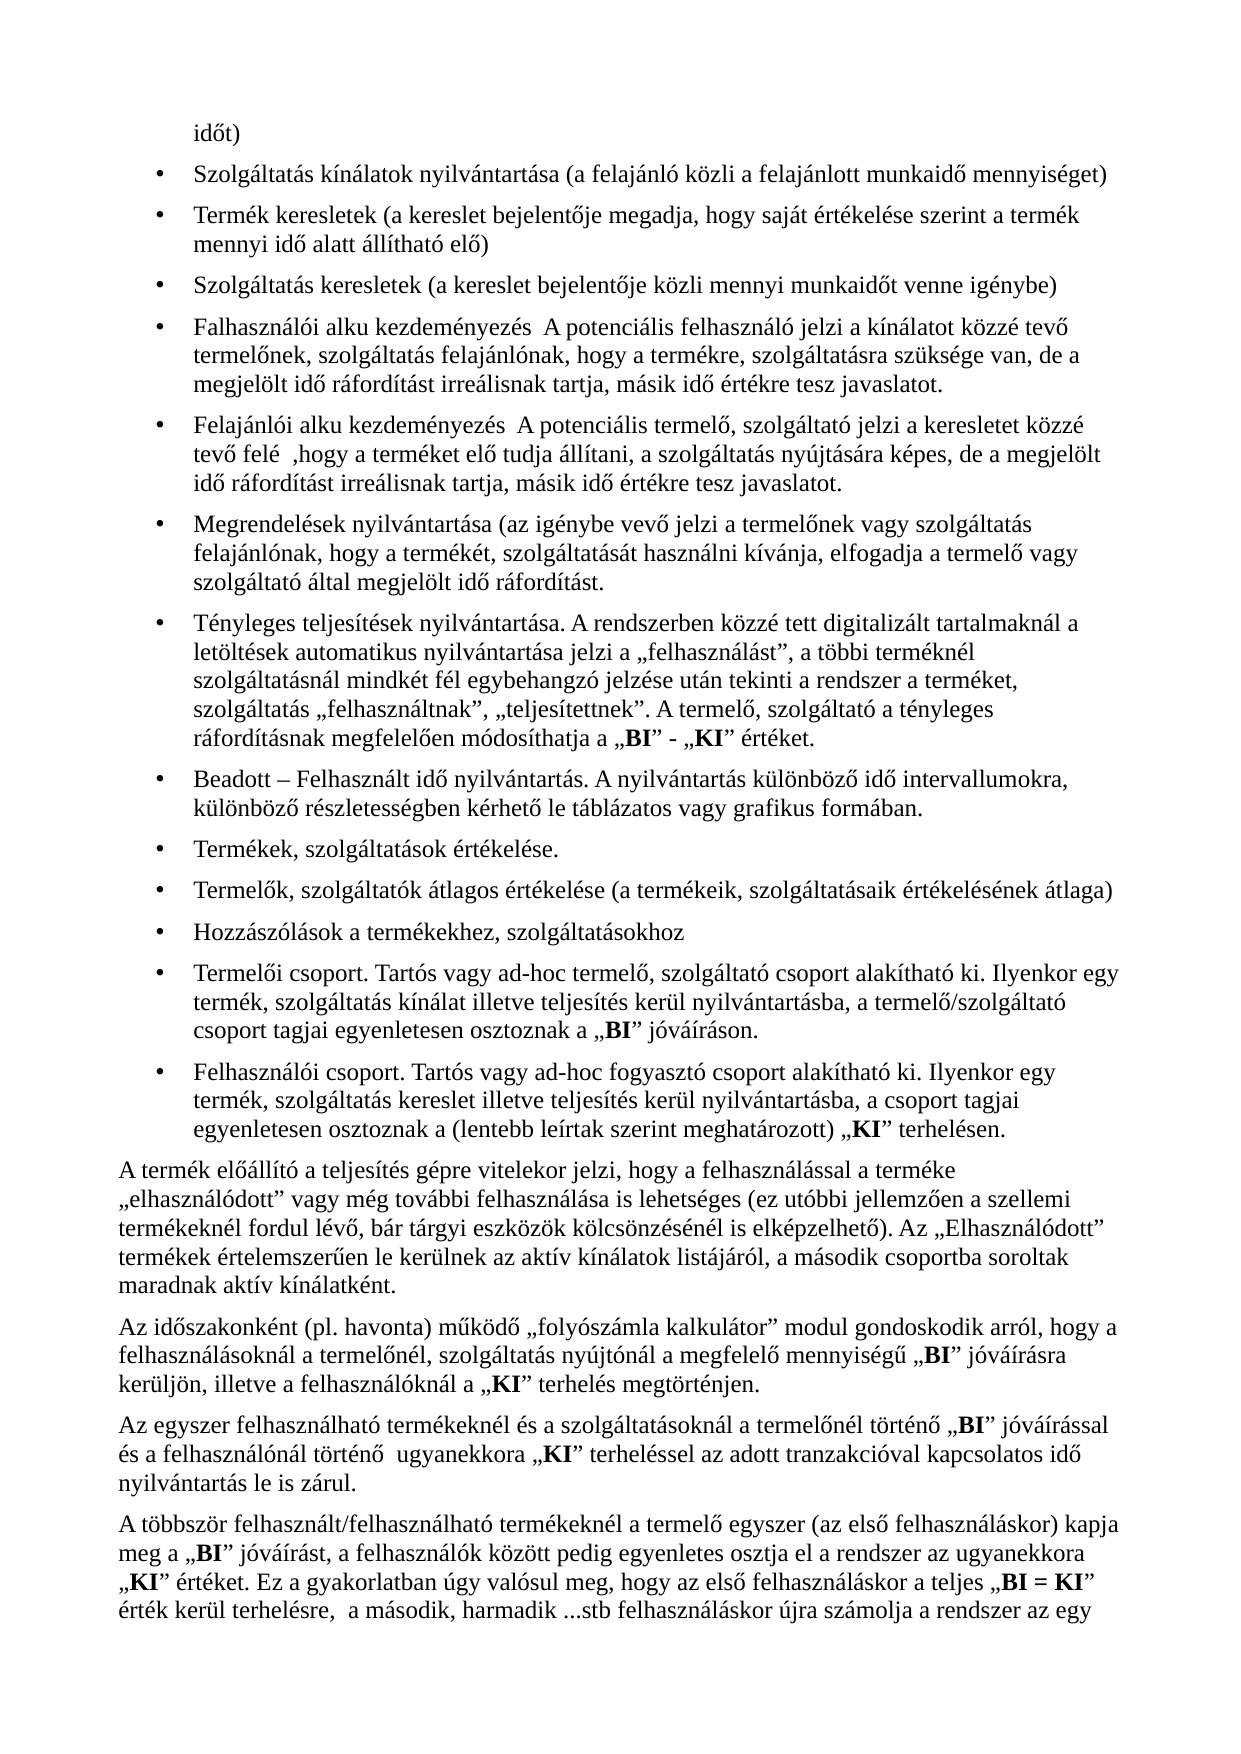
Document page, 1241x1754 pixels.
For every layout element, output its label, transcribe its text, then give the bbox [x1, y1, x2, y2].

list Tényleges teljesítések nyilvántartása. A rendszerben közzé tett digitalizált tartalmaknál a letöltések automatikus nyilvántartása jelzi a „felhasználást”, a többi terméknél szolgáltatásnál mindkét fél egybehangzó jelzése után tekinti a rendszer a terméket, szolgáltatás „felhasználtnak”, „teljesítettnek”. A termelő, szolgáltató a tényleges ráfordításnak megfelelően módosíthatja a „BI” - „KI” értéket. [156, 608, 1122, 752]
list Felajánlói alku kezdeményezés A potenciális termelő, szolgáltató jelzi a keresletet közzé tevő felé ,hogy a terméket elő tudja állítani, a szolgáltatás nyújtására képes, de a megjelölt idő ráfordítást irreálisnak tartja, másik idő értékre tesz javaslatot. [156, 411, 1122, 497]
list Beadott – Felhasznált idő nyilvántartás. A nyilvántartás különböző idő intervallumokra, különböző részletességben kérhető le táblázatos vagy grafikus formában. [156, 764, 1122, 822]
list Falhasználói alku kezdeményezés A potenciális felhasználó jelzi a kínálatot közzé tevő termelőnek, szolgáltatás felajánlónak, hogy a termékre, szolgáltatásra szüksége van, de a megjelölt idő ráfordítást irreálisnak tartja, másik idő értékre tesz javaslatot. [156, 312, 1122, 398]
list Termékek, szolgáltatások értékelése. [156, 834, 1122, 863]
text Az időszakonként (pl. havonta) működő „folyószámla kalkulátor” modul gondoskodik arról, hogy a felhasználásoknál a termelőnél, szolgáltatás nyújtónál a megfelelő mennyiségű „BI” jóváírásra kerüljön, illetve a felhasználóknál a „KI” terhelés megtörténjen. [118, 1312, 1122, 1398]
list Felhasználói csoport. Tartós vagy ad-hoc fogyasztó csoport alakítható ki. Ilyenkor egy termék, szolgáltatás kereslet illetve teljesítés kerül nyilvántartásba, a csoport tagjai egyenletesen osztoznak a (lentebb leírtak szerint meghatározott) „KI” terhelésen. [156, 1057, 1122, 1143]
list Termelői csoport. Tartós vagy ad-hoc termelő, szolgáltató csoport alakítható ki. Ilyenkor egy termék, szolgáltatás kínálat illetve teljesítés kerül nyilvántartásba, a termelő/szolgáltató csoport tagjai egyenletesen osztoznak a „BI” jóváíráson. [156, 958, 1122, 1044]
text A termék előállító a teljesítés gépre vitelekor jelzi, hogy a felhasználással a terméke „elhasználódott” vagy még további felhasználása is lehetséges (ez utóbbi jellemzően a szellemi termékeknél fordul lévő, bár tárgyi eszközök kölcsönzésénél is elképzelhető). Az „Elhasználódott” termékek értelemszerűen le kerülnek az aktív kínálatok listájáról, a második csoportba soroltak maradnak aktív kínálatként. [118, 1156, 1122, 1299]
text A többször felhasznált/felhasználható termékeknél a termelő egyszer (az első felhasználáskor) kapja meg a „BI” jóváírást, a felhasználók között pedig egyenletes osztja el a rendszer az ugyanekkora „KI” értéket. Ez a gyakorlatban úgy valósul meg, hogy az első felhasználáskor a teljes „BI = KI” érték kerül terhelésre, a második, harmadik ...stb felhasználáskor újra számolja a rendszer az egy [118, 1509, 1122, 1624]
list Megrendelések nyilvántartása (az igénybe vevő jelzi a termelőnek vagy szolgáltatás felajánlónak, hogy a termékét, szolgáltatását használni kívánja, elfogadja a termelő vagy szolgáltató által megjelölt idő ráfordítást. [156, 509, 1122, 596]
list Szolgáltatás kínálatok nyilvántartása (a felajánló közli a felajánlott munkaidő mennyiséget) [156, 159, 1122, 188]
list időt) [156, 118, 1122, 147]
list Termék keresletek (a kereslet bejelentője megadja, hogy saját értékelése szerint a termék mennyi idő alatt állítható elő) [156, 201, 1122, 258]
list Termelők, szolgáltatók átlagos értékelése (a termékeik, szolgáltatásaik értékelésének átlaga) [156, 876, 1122, 904]
list Szolgáltatás keresletek (a kereslet bejelentője közli mennyi munkaidőt venne igénybe) [156, 271, 1122, 299]
list Hozzászólások a termékekhez, szolgáltatásokhoz [156, 917, 1122, 946]
text Az egyszer felhasználható termékeknél és a szolgáltatásoknál a termelőnél történő „BI” jóváírással és a felhasználónál történő ugyanekkora „KI” terheléssel az adott tranzakcióval kapcsolatos idő nyilvántartás le is zárul. [118, 1411, 1122, 1497]
